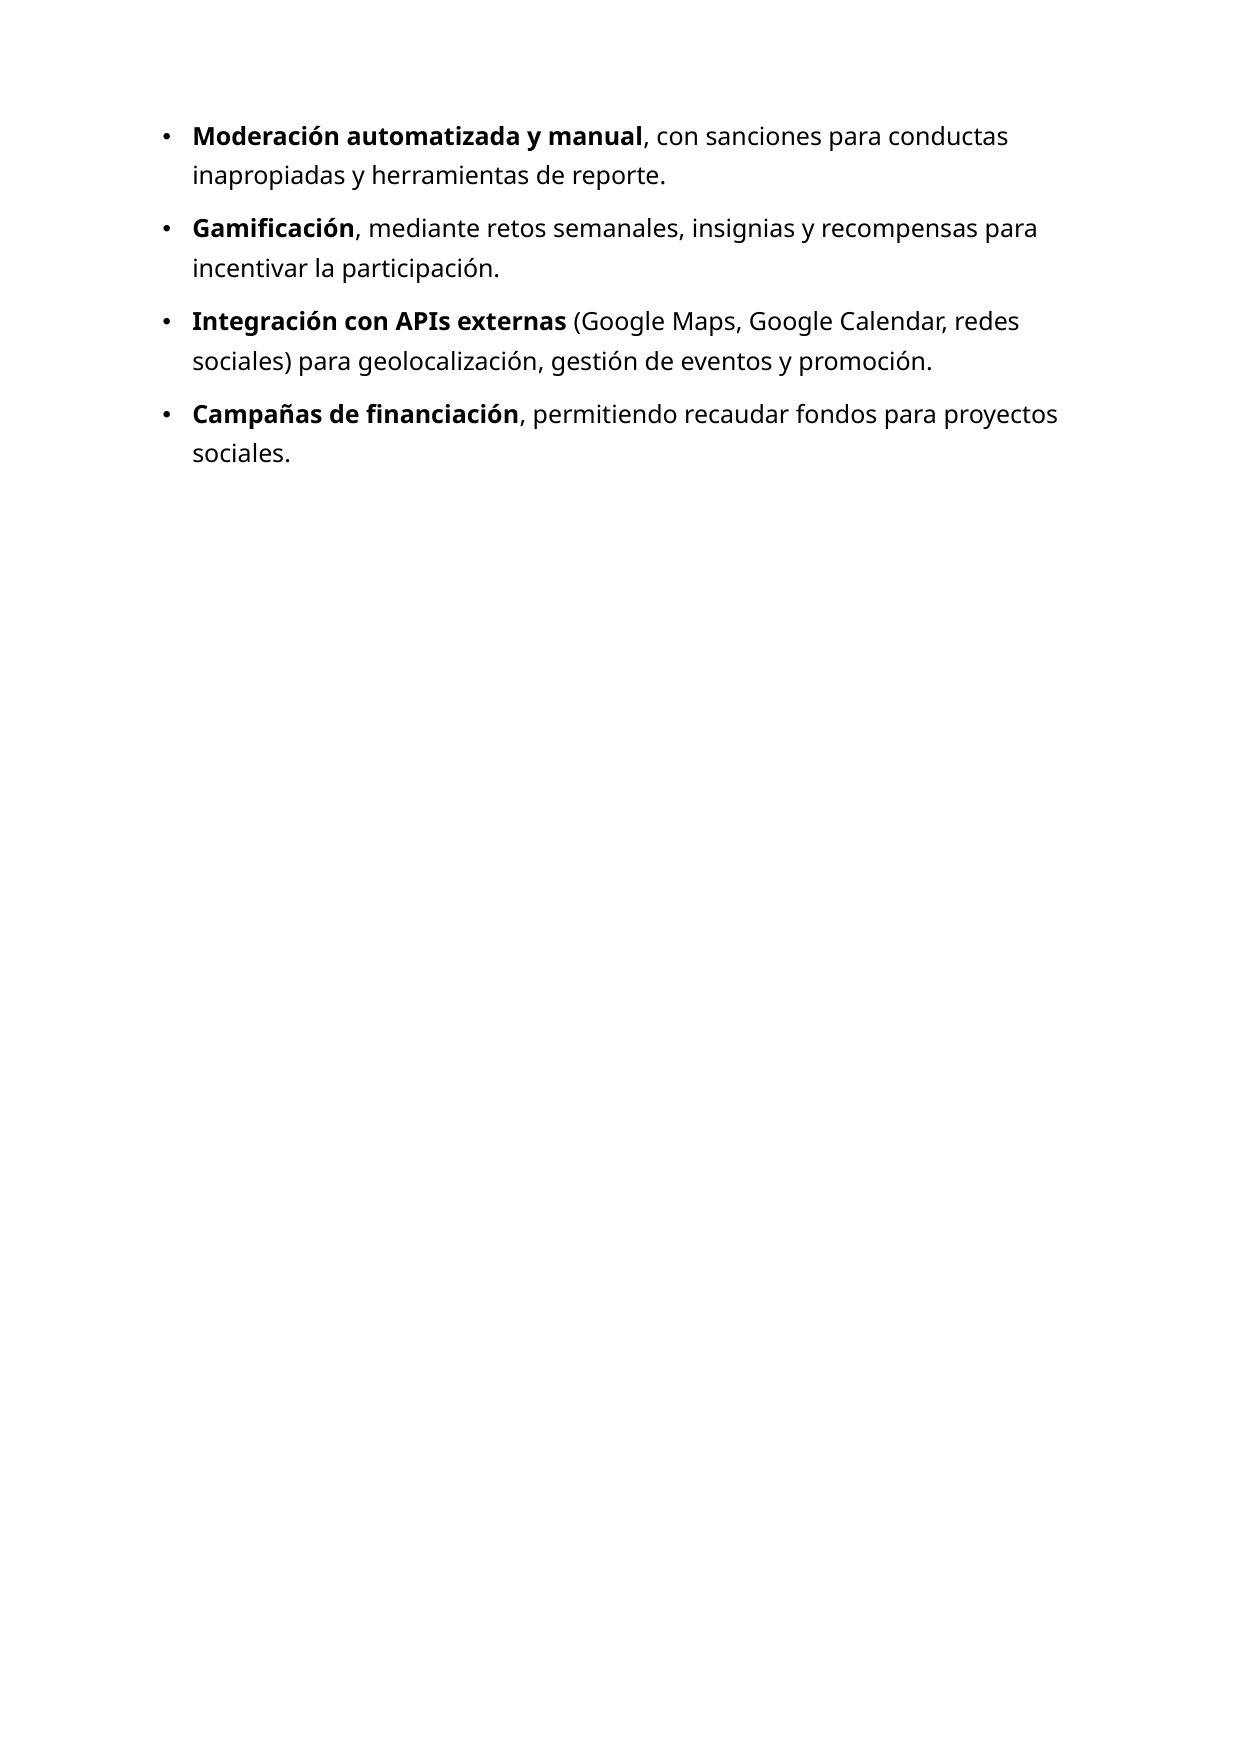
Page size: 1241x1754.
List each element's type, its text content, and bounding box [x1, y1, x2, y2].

list Moderación automatizada y manual, con sanciones para conductas inapropiadas y herramientas de reporte. [162, 118, 1122, 191]
list Gamificación, mediante retos semanales, insignias y recompensas para incentivar la participación. [162, 211, 1122, 284]
list Integración con APIs externas (Google Maps, Google Calendar, redes sociales) para geolocalización, gestión de eventos y promoción. [162, 304, 1122, 377]
list Campañas de financiación, permitiendo recaudar fondos para proyectos sociales. [162, 397, 1122, 470]
